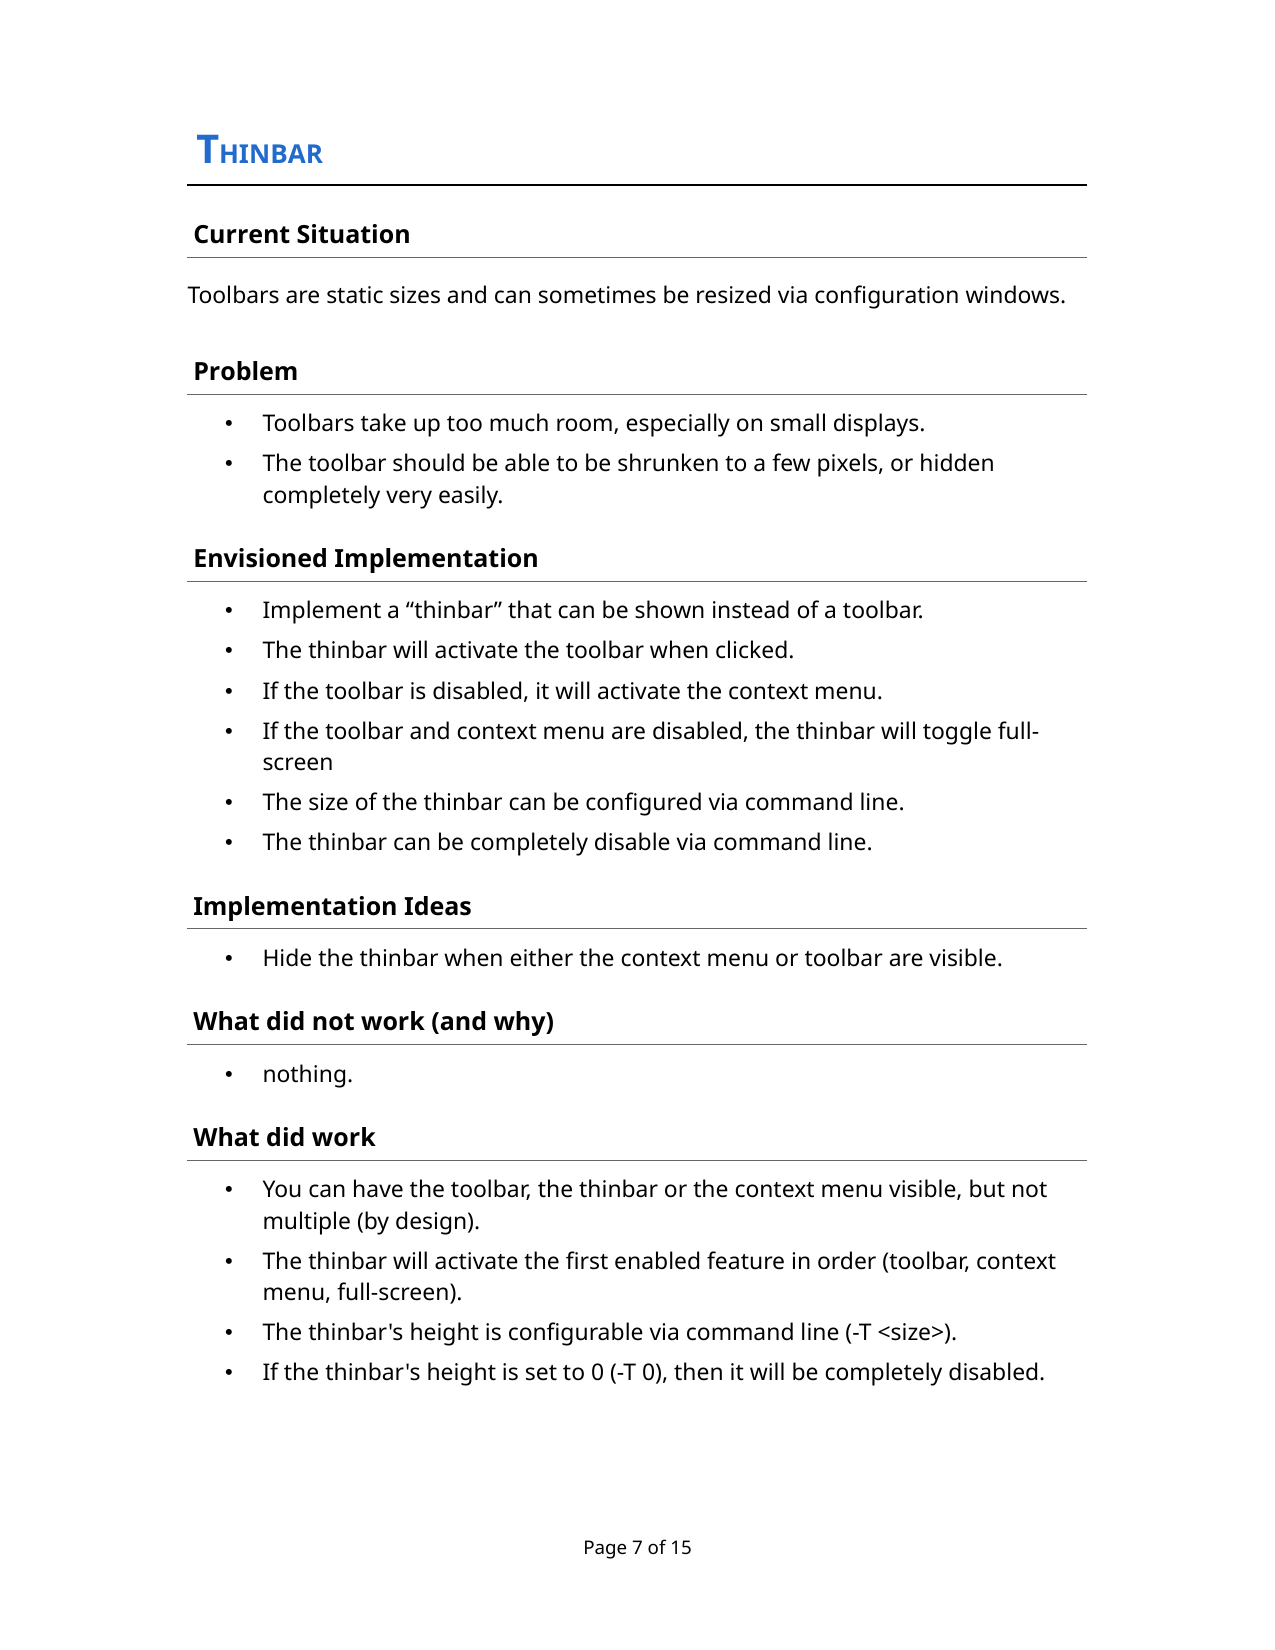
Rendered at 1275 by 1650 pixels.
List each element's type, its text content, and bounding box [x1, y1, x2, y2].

list The size of the thinbar can be configured via command line. [225, 786, 1087, 817]
text Toolbars are static sizes and can sometimes be resized via configuration windows. [187, 279, 1087, 310]
subtitle Current Situation [187, 211, 1087, 257]
list nothing. [225, 1058, 1087, 1089]
list The thinbar can be completely disable via command line. [225, 826, 1087, 857]
subtitle What did work [187, 1114, 1087, 1160]
list Implement a “thinbar” that can be shown instead of a toolbar. [225, 594, 1087, 626]
list If the toolbar is disabled, it will activate the context menu. [225, 674, 1087, 706]
list Hide the thinbar when either the context menu or toolbar are visible. [225, 942, 1087, 973]
list If the toolbar and context menu are disabled, the thinbar will toggle full-screen [225, 715, 1087, 777]
list Toolbars take up too much room, especially on small displays. [225, 407, 1087, 438]
list If the thinbar's height is set to 0 (-T 0), then it will be completely disabled. [225, 1356, 1087, 1387]
list The thinbar will activate the toolbar when clicked. [225, 634, 1087, 666]
list The thinbar's height is configurable via command line (-T <size>). [225, 1316, 1087, 1347]
subtitle What did not work (and why) [187, 998, 1087, 1044]
subtitle Envisioned Implementation [187, 535, 1087, 581]
list The thinbar will activate the first enabled feature in order (toolbar, context menu, full-screen). [225, 1245, 1087, 1307]
subtitle Implementation Ideas [187, 882, 1087, 928]
list The toolbar should be able to be shrunken to a few pixels, or hidden completely very easily. [225, 447, 1087, 510]
subtitle Thinbar [187, 112, 1087, 184]
subtitle Problem [187, 348, 1087, 394]
list You can have the toolbar, the thinbar or the context menu visible, but not multiple (by design). [225, 1173, 1087, 1236]
